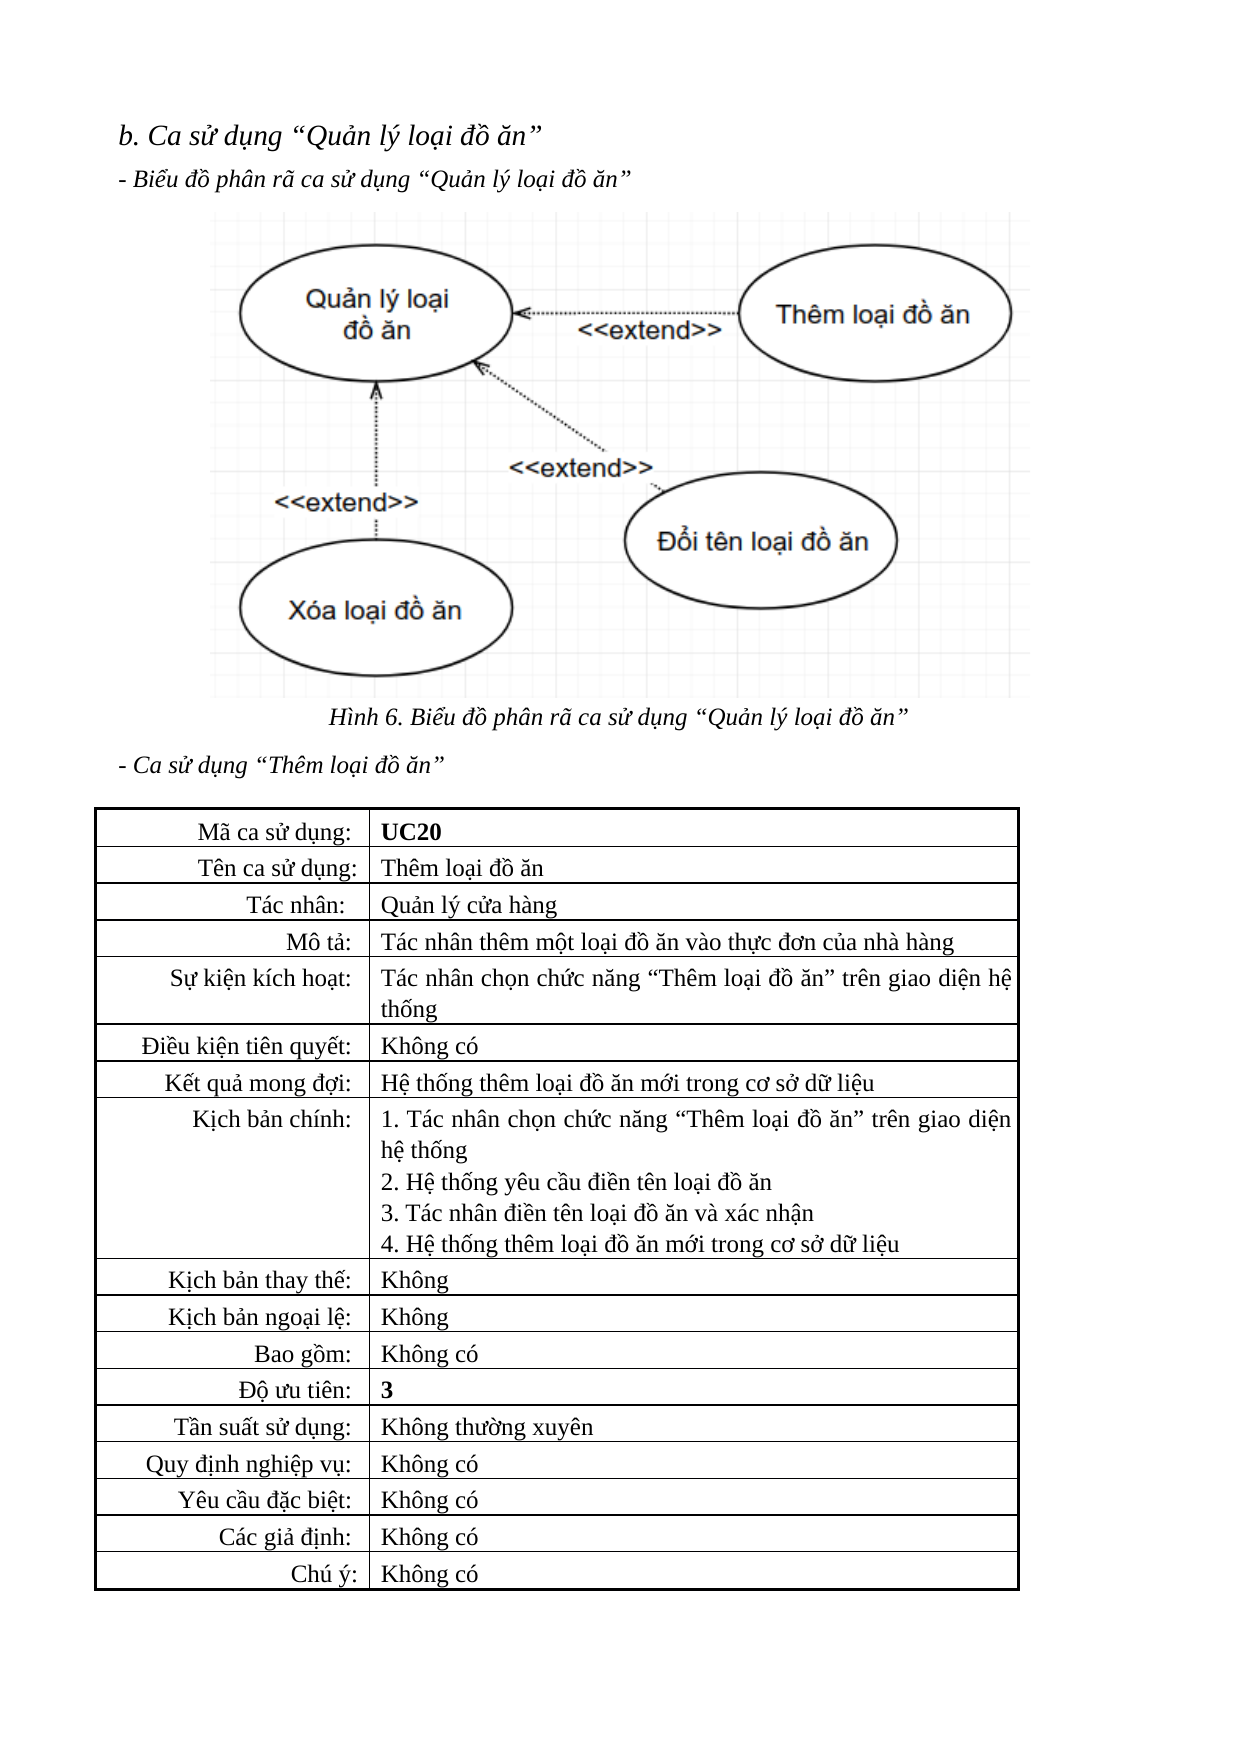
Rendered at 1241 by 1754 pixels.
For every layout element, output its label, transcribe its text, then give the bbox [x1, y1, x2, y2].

table_cell Không có [370, 1552, 1017, 1587]
table_cell Không có [370, 1025, 1017, 1060]
table_cell Không [370, 1296, 1017, 1331]
table_cell 3 [370, 1369, 1017, 1404]
table_cell Kết quả mong đợi: [97, 1062, 369, 1097]
picture [210, 212, 1031, 698]
table_cell Tần suất sử dụng: [97, 1406, 369, 1441]
table_cell Tác nhân thêm một loại đồ ăn vào thực đơn của nhà hàng [370, 921, 1017, 956]
subtitle b. Ca sử dụng “Quản lý loại đồ ăn” [118, 118, 1122, 152]
table_cell Không có [370, 1332, 1017, 1367]
text - Ca sử dụng “Thêm loại đồ ăn” [118, 750, 1122, 778]
table_cell Thêm loại đồ ăn [370, 847, 1017, 882]
table_header UC20 [370, 810, 1017, 846]
table_cell Tác nhân chọn chức năng “Thêm loại đồ ăn” trên giao diện hệ thống [370, 957, 1017, 1023]
table_cell Kịch bản ngoại lệ: [97, 1296, 369, 1331]
table_cell Kịch bản thay thế: [97, 1259, 369, 1294]
table_header Mã ca sử dụng: [97, 810, 369, 846]
table_cell Điều kiện tiên quyết: [97, 1025, 369, 1060]
text Hình 6. Biểu đồ phân rã ca sử dụng “Quản lý loại đồ ăn” [118, 212, 1122, 731]
table_cell Chú ý: [97, 1552, 369, 1587]
table_cell Không có [370, 1442, 1017, 1477]
table_cell Không thường xuyên [370, 1406, 1017, 1441]
table_cell Quy định nghiệp vụ: [97, 1442, 369, 1477]
table_cell Các giả định: [97, 1516, 369, 1551]
table_cell Yêu cầu đặc biệt: [97, 1479, 369, 1514]
table_cell Quản lý cửa hàng [370, 884, 1017, 919]
table_cell Tên ca sử dụng: [97, 847, 369, 882]
table_cell Tác nhân: [97, 884, 369, 919]
table_cell Không có [370, 1479, 1017, 1514]
table_cell Hệ thống thêm loại đồ ăn mới trong cơ sở dữ liệu [370, 1062, 1017, 1097]
table_cell Không [370, 1259, 1017, 1294]
table_cell Sự kiện kích hoạt: [97, 957, 369, 1023]
text - Biểu đồ phân rã ca sử dụng “Quản lý loại đồ ăn” [118, 164, 1122, 193]
table_cell 1. Tác nhân chọn chức năng “Thêm loại đồ ăn” trên giao diện hệ thống 2. Hệ thống yêu cầu điền tên loại đồ ăn 3. Tác nhân điền tên loại đồ ăn và xác nhận 4. Hệ thống thêm loại đồ ăn mới trong cơ sở dữ liệu [370, 1098, 1017, 1257]
table_cell Độ ưu tiên: [97, 1369, 369, 1404]
table_cell Kịch bản chính: [97, 1098, 369, 1257]
table_cell Bao gồm: [97, 1332, 369, 1367]
table_cell Không có [370, 1516, 1017, 1551]
table_cell Mô tả: [97, 921, 369, 956]
